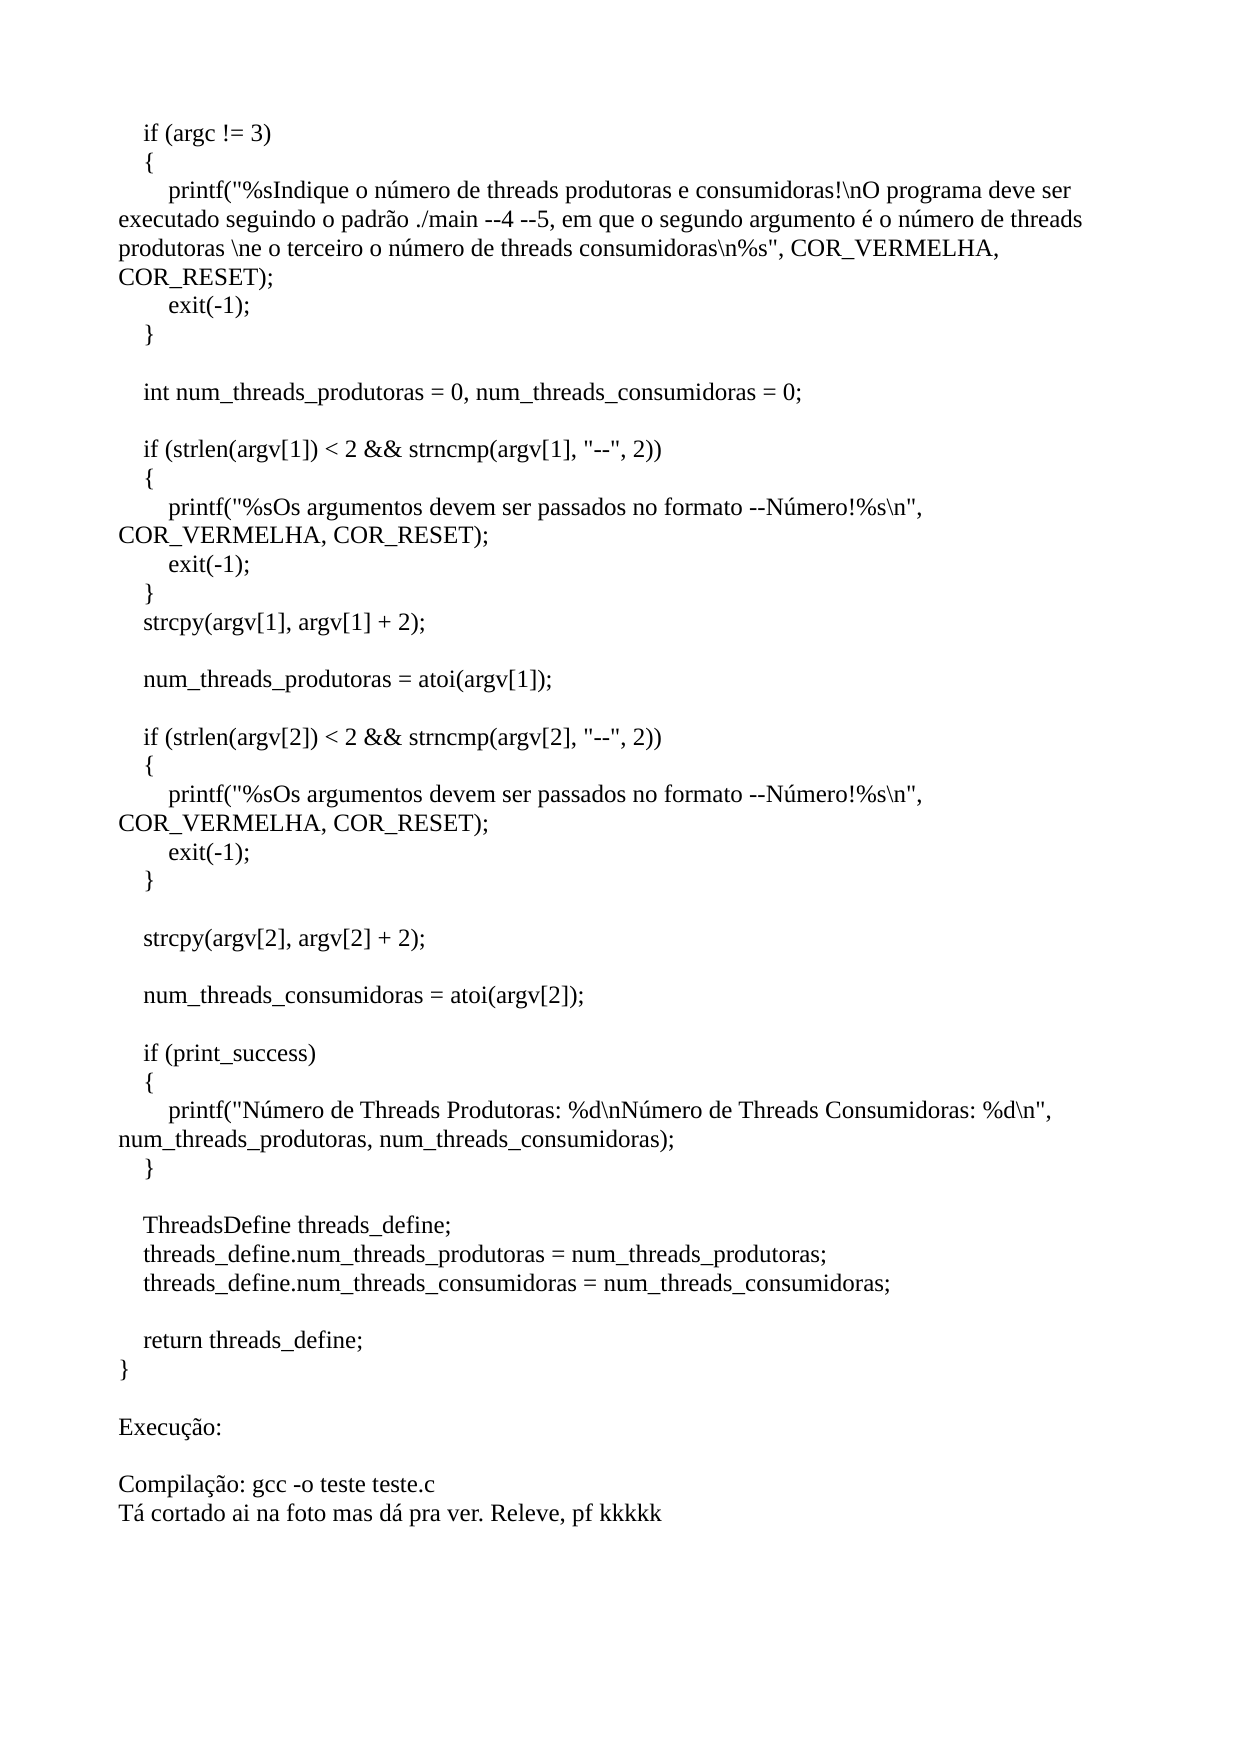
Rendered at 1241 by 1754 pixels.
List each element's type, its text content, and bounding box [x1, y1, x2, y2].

text Execução: [118, 1412, 1122, 1441]
text } [118, 866, 1122, 894]
text int num_threads_produtoras = 0, num_threads_consumidoras = 0; [118, 377, 1122, 406]
text } [118, 319, 1122, 348]
text printf("%sOs argumentos devem ser passados no formato --Número!%s\n", COR_VERMELHA, COR_RESET); [118, 492, 1122, 549]
text if (strlen(argv[1]) < 2 && strncmp(argv[1], "--", 2)) [118, 434, 1122, 463]
text } [118, 1354, 1122, 1383]
text exit(-1); [118, 549, 1122, 578]
text strcpy(argv[1], argv[1] + 2); [118, 607, 1122, 636]
text if (strlen(argv[2]) < 2 && strncmp(argv[2], "--", 2)) [118, 722, 1122, 751]
text if (argc != 3) [118, 118, 1122, 147]
text return threads_define; [118, 1326, 1122, 1354]
text ThreadsDefine threads_define; [118, 1211, 1122, 1239]
text Compilação: gcc -o teste teste.c [118, 1469, 1122, 1498]
text threads_define.num_threads_consumidoras = num_threads_consumidoras; [118, 1268, 1122, 1297]
text printf("%sOs argumentos devem ser passados no formato --Número!%s\n", COR_VERMELHA, COR_RESET); [118, 779, 1122, 837]
text Tá cortado ai na foto mas dá pra ver. Releve, pf kkkkk [118, 1498, 1122, 1527]
text printf("Número de Threads Produtoras: %d\nNúmero de Threads Consumidoras: %d\n", num_threads_produtoras, num_threads_consumidoras); [118, 1096, 1122, 1153]
text strcpy(argv[2], argv[2] + 2); [118, 923, 1122, 952]
text { [118, 147, 1122, 176]
text { [118, 751, 1122, 779]
text { [118, 1067, 1122, 1096]
text printf("%sIndique o número de threads produtoras e consumidoras!\nO programa deve ser executado seguindo o padrão ./main --4 --5, em que o segundo argumento é o número de threads produtoras \ne o terceiro o número de threads consumidoras\n%s", COR_VERMELHA, COR_RESET); [118, 176, 1122, 291]
text threads_define.num_threads_produtoras = num_threads_produtoras; [118, 1239, 1122, 1268]
text num_threads_consumidoras = atoi(argv[2]); [118, 981, 1122, 1009]
text } [118, 578, 1122, 607]
text } [118, 1153, 1122, 1182]
text { [118, 463, 1122, 492]
text exit(-1); [118, 291, 1122, 319]
text exit(-1); [118, 837, 1122, 866]
text if (print_success) [118, 1038, 1122, 1067]
text num_threads_produtoras = atoi(argv[1]); [118, 664, 1122, 693]
